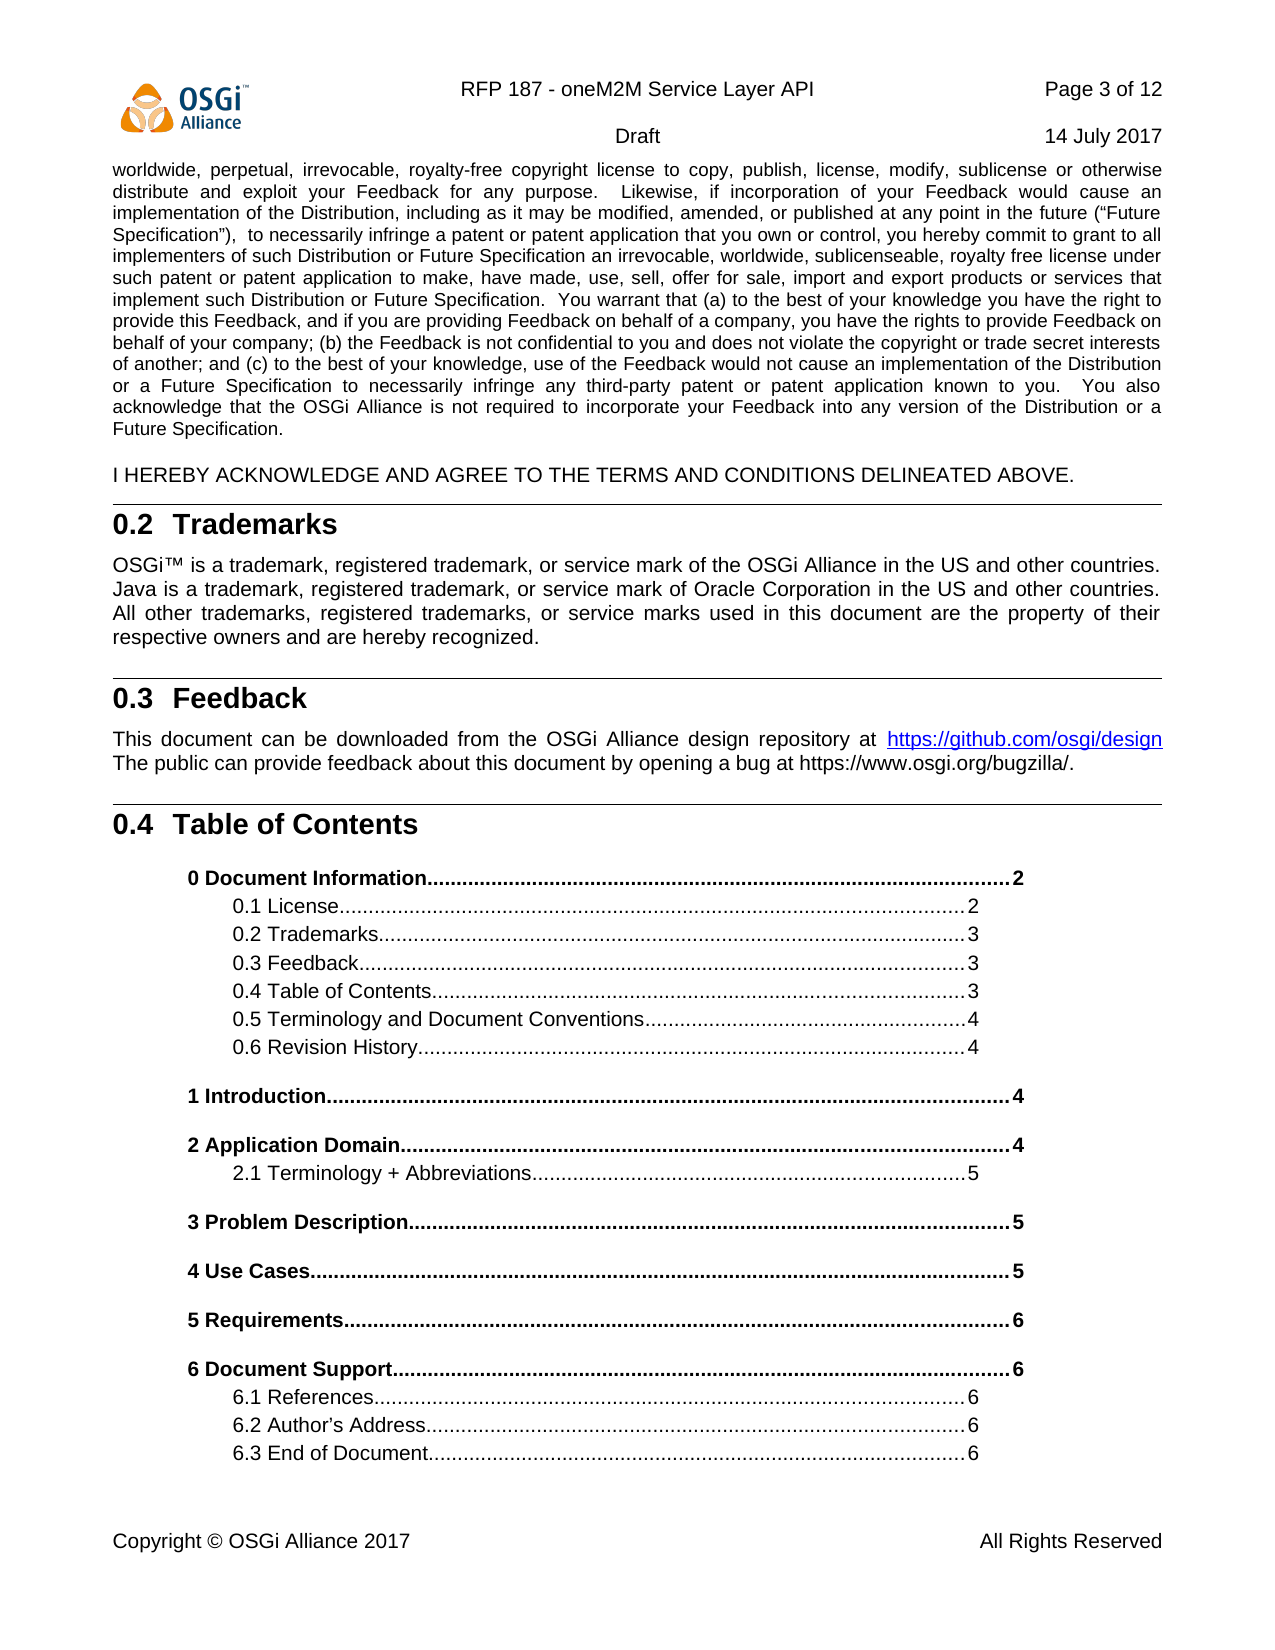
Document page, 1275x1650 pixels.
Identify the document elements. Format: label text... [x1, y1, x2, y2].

subtitle Table of Contents [112, 805, 1162, 841]
text 3 Problem Description 5 [187, 1210, 1162, 1234]
text 1 Introduction 4 [187, 1084, 1162, 1108]
text 6.1 References 6 [232, 1385, 1162, 1409]
text This document can be downloaded from the OSGi Alliance design repository at https://github.com/osgi/design The public can provide feedback about this document by opening a bug at https://www.osgi.org/bugzilla/. [112, 727, 1162, 775]
text 4 Use Cases 5 [187, 1259, 1162, 1283]
picture [113, 76, 257, 140]
text worldwide, perpetual, irrevocable, royalty-free copyright license to copy, publish, license, modify, sublicense or otherwise distribute and exploit your Feedback for any purpose. Likewise, if incorporation of your Feedback would cause an implementation of the Distribution, including as it may be modified, amended, or published at any point in the future (“Future Specification”), to necessarily infringe a patent or patent application that you own or control, you hereby commit to grant to all implementers of such Distribution or Future Specification an irrevocable, worldwide, sublicenseable, royalty free license under such patent or patent application to make, have made, use, sell, offer for sale, import and export products or services that implement such Distribution or Future Specification. You warrant that (a) to the best of your knowledge you have the right to provide this Feedback, and if you are providing Feedback on behalf of a company, you have the rights to provide Feedback on behalf of your company; (b) the Feedback is not confidential to you and does not violate the copyright or trade secret interests of another; and (c) to the best of your knowledge, use of the Feedback would not cause an implementation of the Distribution or a Future Specification to necessarily infringe any third-party patent or patent application known to you. You also acknowledge that the OSGi Alliance is not required to incorporate your Feedback into any version of the Distribution or a Future Specification. [112, 159, 1162, 439]
subtitle Feedback [112, 679, 1162, 715]
text 0.4 Table of Contents 3 [232, 978, 1162, 1002]
text 0.3 Feedback 3 [232, 950, 1162, 974]
text 0.5 Terminology and Document Conventions 4 [232, 1007, 1162, 1031]
subtitle Trademarks [112, 505, 1162, 541]
text 5 Requirements 6 [187, 1308, 1162, 1332]
text 0.2 Trademarks 3 [232, 922, 1162, 946]
text 2 Application Domain 4 [187, 1133, 1162, 1157]
text 0.6 Revision History 4 [232, 1035, 1162, 1059]
text 2.1 Terminology + Abbreviations 5 [232, 1161, 1162, 1185]
text 6.3 End of Document 6 [232, 1441, 1162, 1465]
text I HEREBY ACKNOWLEDGE AND AGREE TO THE TERMS AND CONDITIONS DELINEATED ABOVE. [112, 463, 1162, 487]
text 0 Document Information 2 [187, 866, 1162, 890]
text OSGi™ is a trademark, registered trademark, or service mark of the OSGi Alliance in the US and other countries. Java is a trademark, registered trademark, or service mark of Oracle Corporation in the US and other countries. All other trademarks, registered trademarks, or service marks used in this document are the property of their respective owners and are hereby recognized. [112, 553, 1162, 649]
text 0.1 License 2 [232, 894, 1162, 918]
text 6 Document Support 6 [187, 1357, 1162, 1381]
text 6.2 Author’s Address 6 [232, 1413, 1162, 1437]
